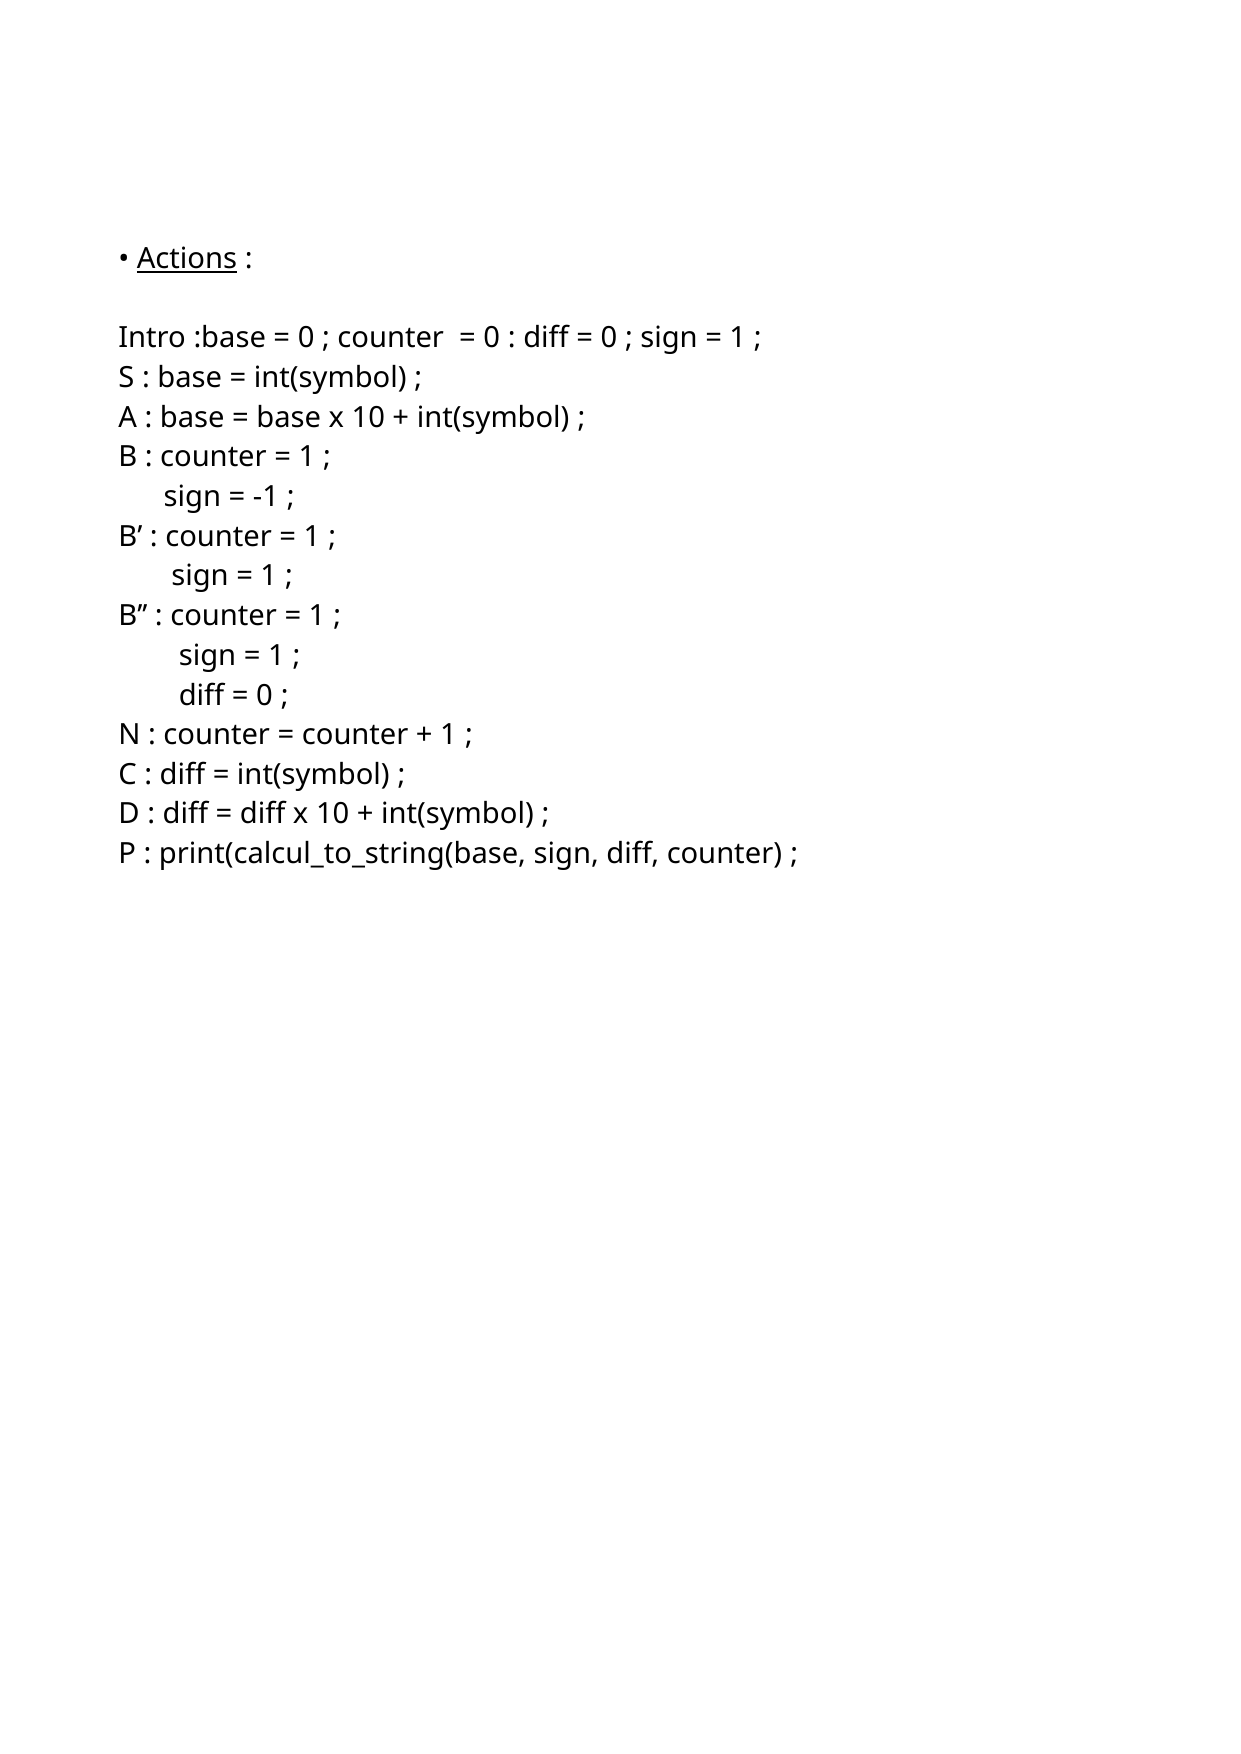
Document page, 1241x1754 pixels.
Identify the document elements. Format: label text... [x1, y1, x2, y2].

text N : counter = counter + 1 ; [118, 713, 1122, 753]
text sign = 1 ; [118, 555, 1122, 594]
text A : base = base x 10 + int(symbol) ; [118, 396, 1122, 436]
text B’’ : counter = 1 ; [118, 594, 1122, 634]
text P : print(calcul_to_string(base, sign, diff, counter) ; [118, 832, 1122, 872]
text sign = 1 ; [118, 634, 1122, 674]
text B’ : counter = 1 ; [118, 515, 1122, 555]
text sign = -1 ; [118, 475, 1122, 515]
text C : diff = int(symbol) ; [118, 753, 1122, 793]
text D : diff = diff x 10 + int(symbol) ; [118, 793, 1122, 832]
text S : base = int(symbol) ; [118, 356, 1122, 396]
text diff = 0 ; [118, 674, 1122, 713]
text B : counter = 1 ; [118, 436, 1122, 475]
text • Actions : [118, 237, 1122, 277]
text Intro :base = 0 ; counter = 0 : diff = 0 ; sign = 1 ; [118, 317, 1122, 356]
